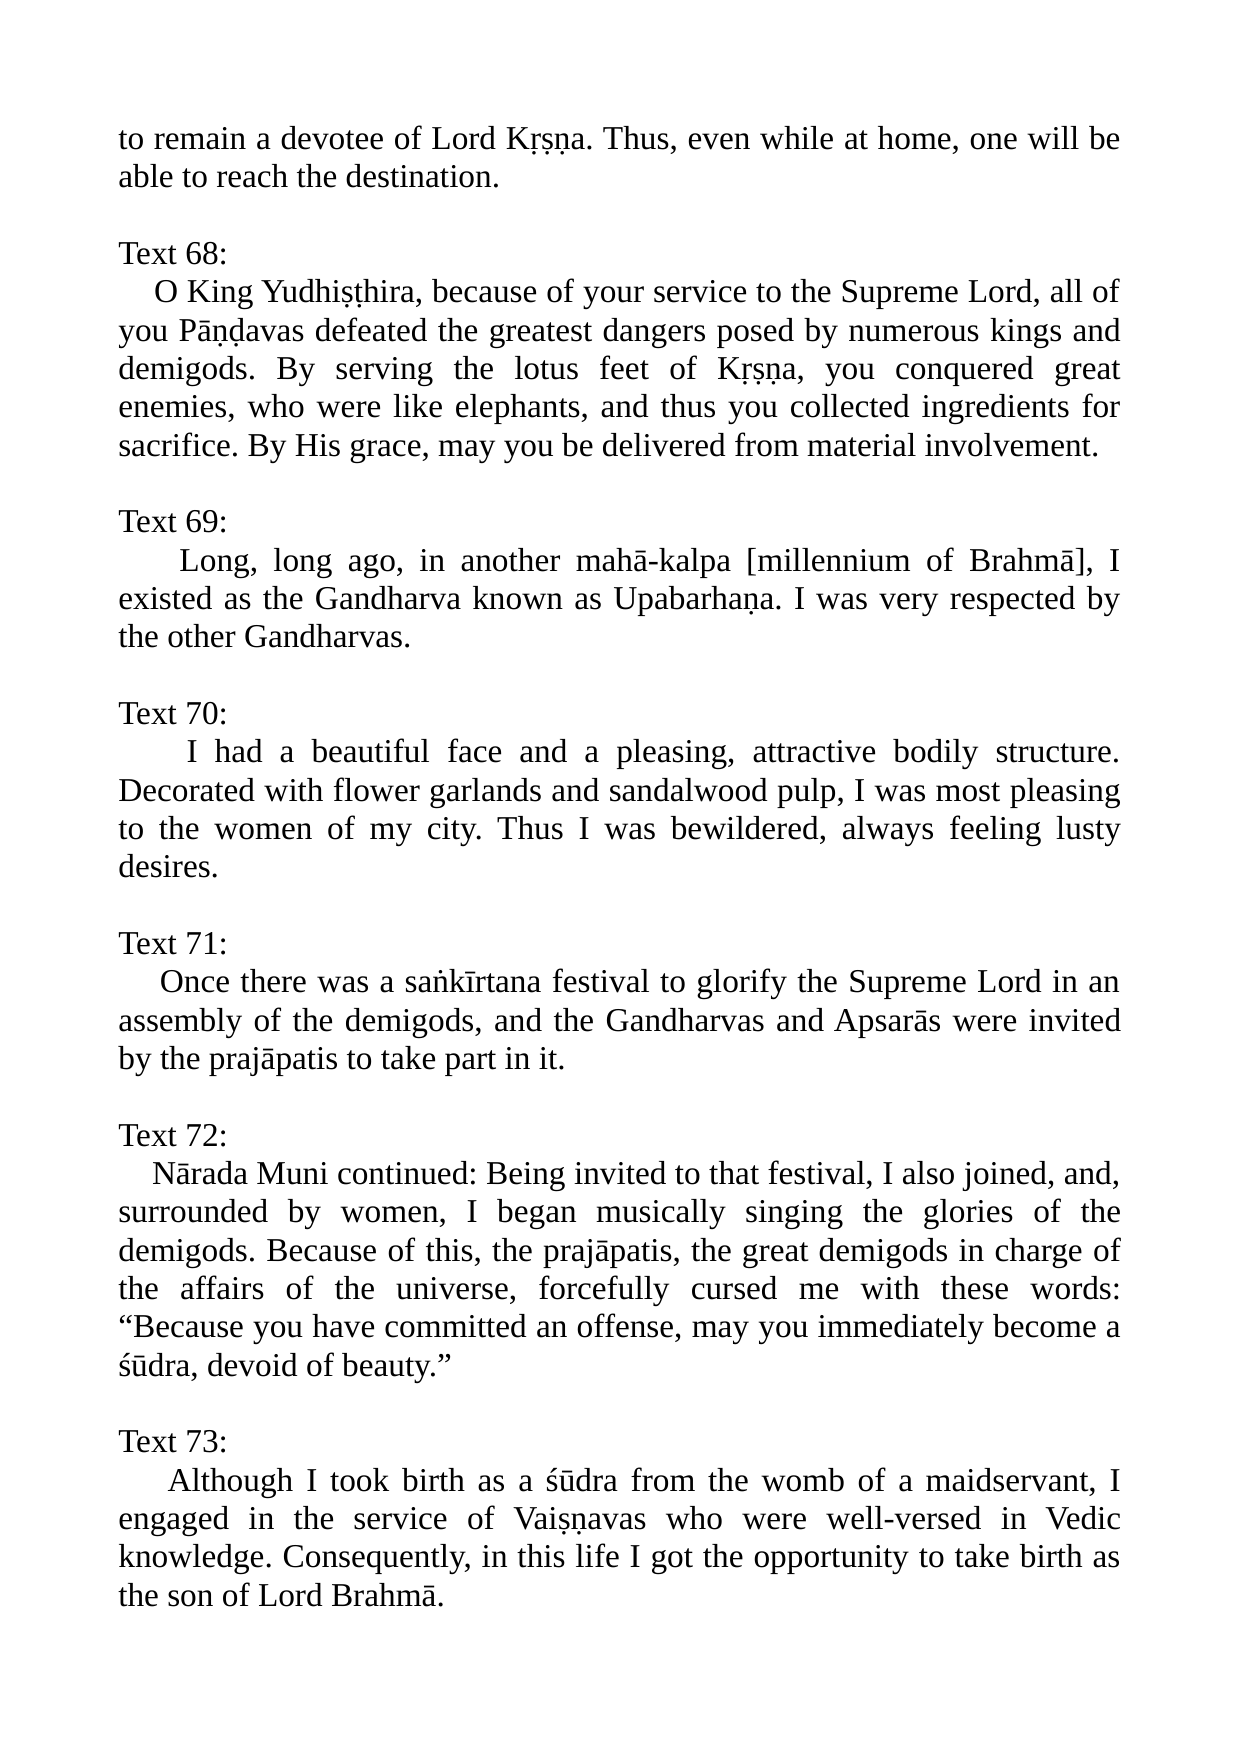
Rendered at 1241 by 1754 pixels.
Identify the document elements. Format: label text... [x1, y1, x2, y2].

text I had a beautiful face and a pleasing, attractive bodily structure. Decorated with flower garlands and sandalwood pulp, I was most pleasing to the women of my city. Thus I was bewildered, always feeling lusty desires. [118, 731, 1122, 885]
text Nārada Muni continued: Being invited to that festival, I also joined, and, surrounded by women, I began musically singing the glories of the demigods. Because of this, the prajāpatis, the great demigods in charge of the affairs of the universe, forcefully cursed me with these words: “Because you have committed an offense, may you immediately become a śūdra, devoid of beauty.” [118, 1153, 1122, 1383]
text Long, long ago, in another mahā-kalpa [millennium of Brahmā], I existed as the Gandharva known as Upabarhaṇa. I was very respected by the other Gandharvas. [118, 540, 1122, 655]
text Text 69: [118, 501, 1122, 540]
text Text 70: [118, 693, 1122, 731]
text Text 73: [118, 1421, 1122, 1460]
text Text 68: [118, 233, 1122, 271]
text O King Yudhiṣṭhira, because of your service to the Supreme Lord, all of you Pāṇḍavas defeated the greatest dangers posed by numerous kings and demigods. By serving the lotus feet of Kṛṣṇa, you conquered great enemies, who were like elephants, and thus you collected ingredients for sacrifice. By His grace, may you be delivered from material involvement. [118, 271, 1122, 463]
text Text 72: [118, 1115, 1122, 1153]
text Text 71: [118, 923, 1122, 961]
text to remain a devotee of Lord Kṛṣṇa. Thus, even while at home, one will be able to reach the destination. [118, 118, 1122, 195]
text Although I took birth as a śūdra from the womb of a maidservant, I engaged in the service of Vaiṣṇavas who were well-versed in Vedic knowledge. Consequently, in this life I got the opportunity to take birth as the son of Lord Brahmā. [118, 1460, 1122, 1613]
text Once there was a saṅkīrtana festival to glorify the Supreme Lord in an assembly of the demigods, and the Gandharvas and Apsarās were invited by the prajāpatis to take part in it. [118, 961, 1122, 1076]
